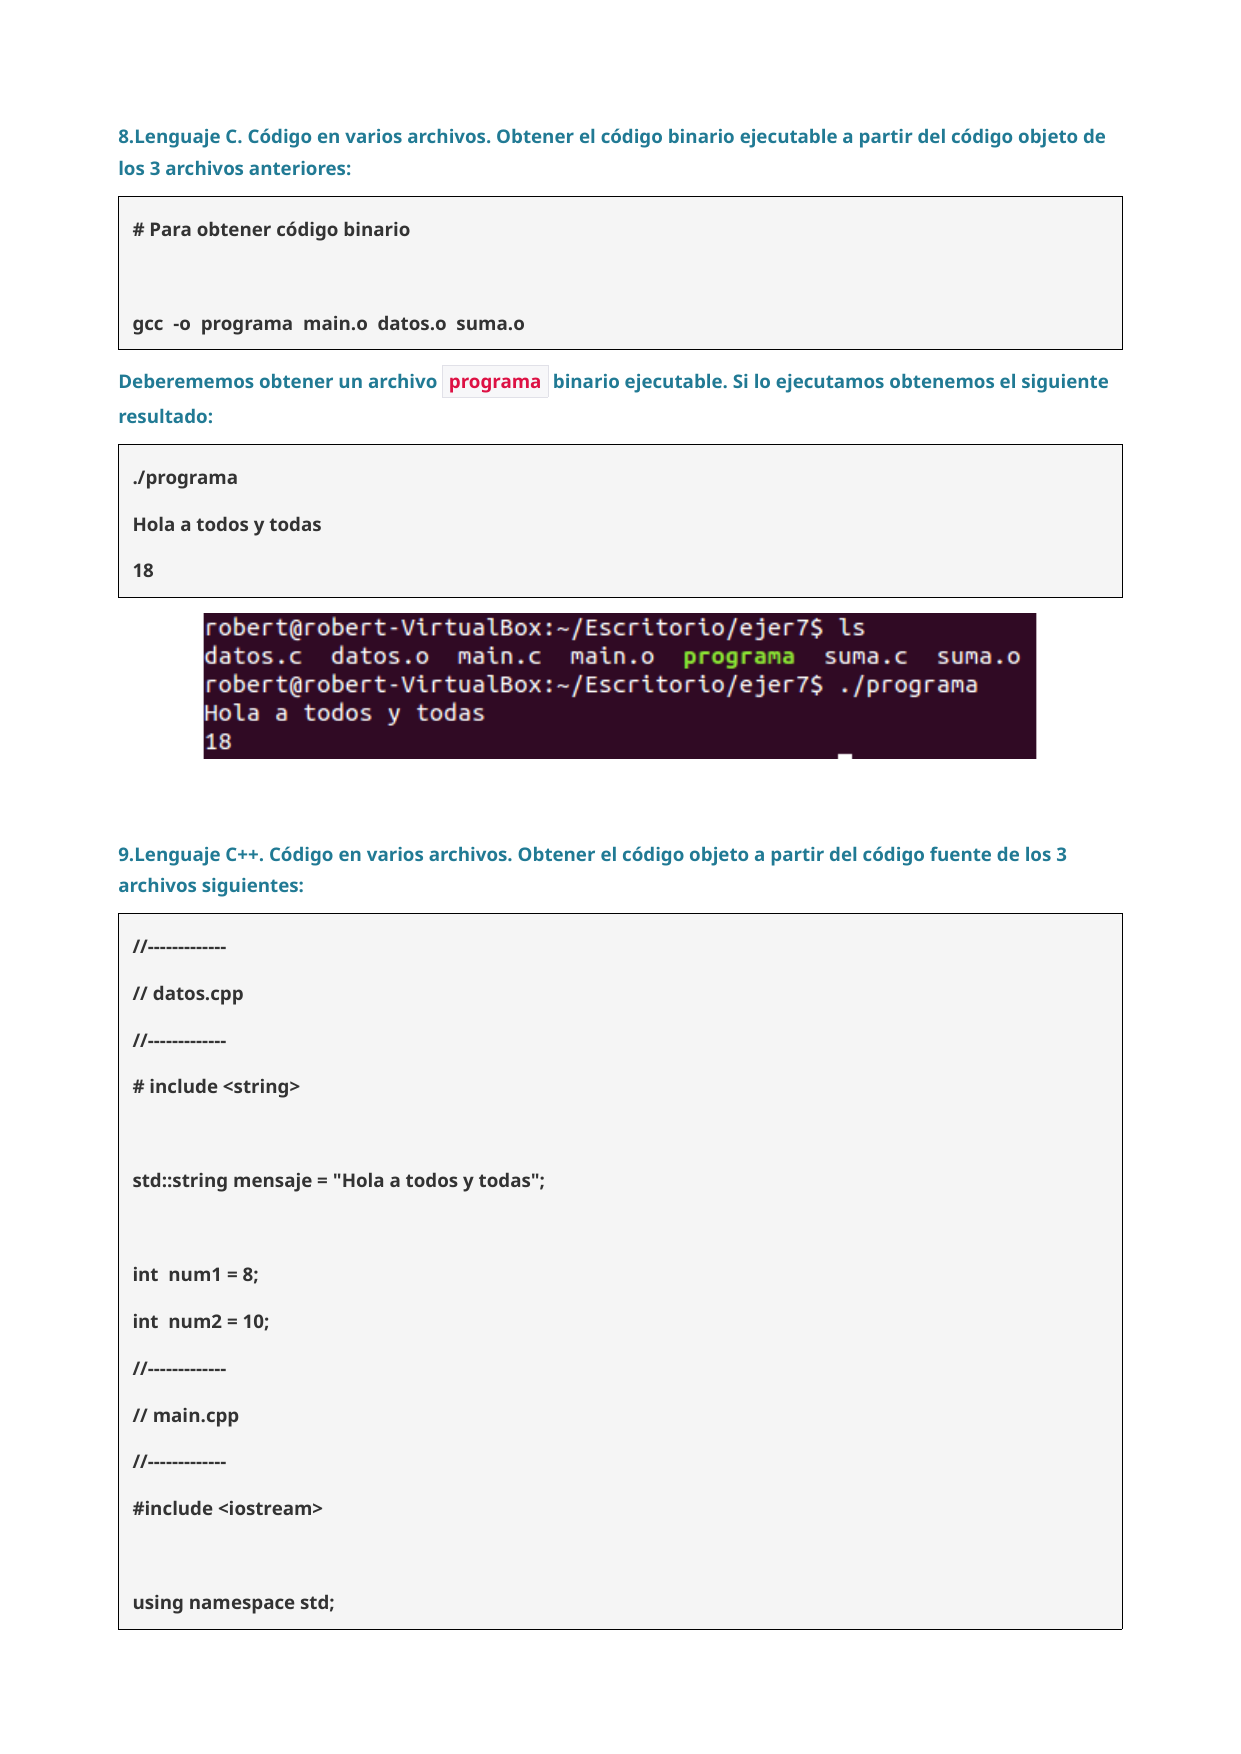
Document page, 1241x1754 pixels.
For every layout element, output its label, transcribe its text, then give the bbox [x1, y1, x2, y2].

list ./programa [119, 445, 1122, 489]
list #include <iostream> [119, 1476, 1122, 1521]
picture [203, 613, 1037, 759]
list //------------- [119, 914, 1122, 959]
list // datos.cpp [119, 960, 1122, 1006]
list Hola a todos y todas [119, 491, 1122, 536]
list Deberememos obtener un archivo programa binario ejecutable. Si lo ejecutamos obtenemos el siguiente resultado: [118, 365, 1122, 428]
list using namespace std; [119, 1569, 1122, 1629]
list int num1 = 8; [119, 1241, 1122, 1287]
list int num2 = 10; [119, 1288, 1122, 1334]
list //------------- [119, 1335, 1122, 1381]
list gcc -o programa main.o datos.o suma.o [119, 290, 1122, 349]
list std::string mensaje = "Hola a todos y todas"; [119, 1148, 1122, 1193]
list # include <string> [119, 1054, 1122, 1099]
list 18 [119, 538, 1122, 597]
list //------------- [119, 1429, 1122, 1474]
list // main.cpp [119, 1382, 1122, 1427]
list Lenguaje C. Código en varios archivos. Obtener el código binario ejecutable a partir del código objeto de los 3 archivos anteriores: [118, 118, 1122, 181]
list Lenguaje C++. Código en varios archivos. Obtener el código objeto a partir del código fuente de los 3 archivos siguientes: [118, 835, 1122, 898]
list //------------- [119, 1007, 1122, 1052]
list # Para obtener código binario [119, 197, 1122, 242]
